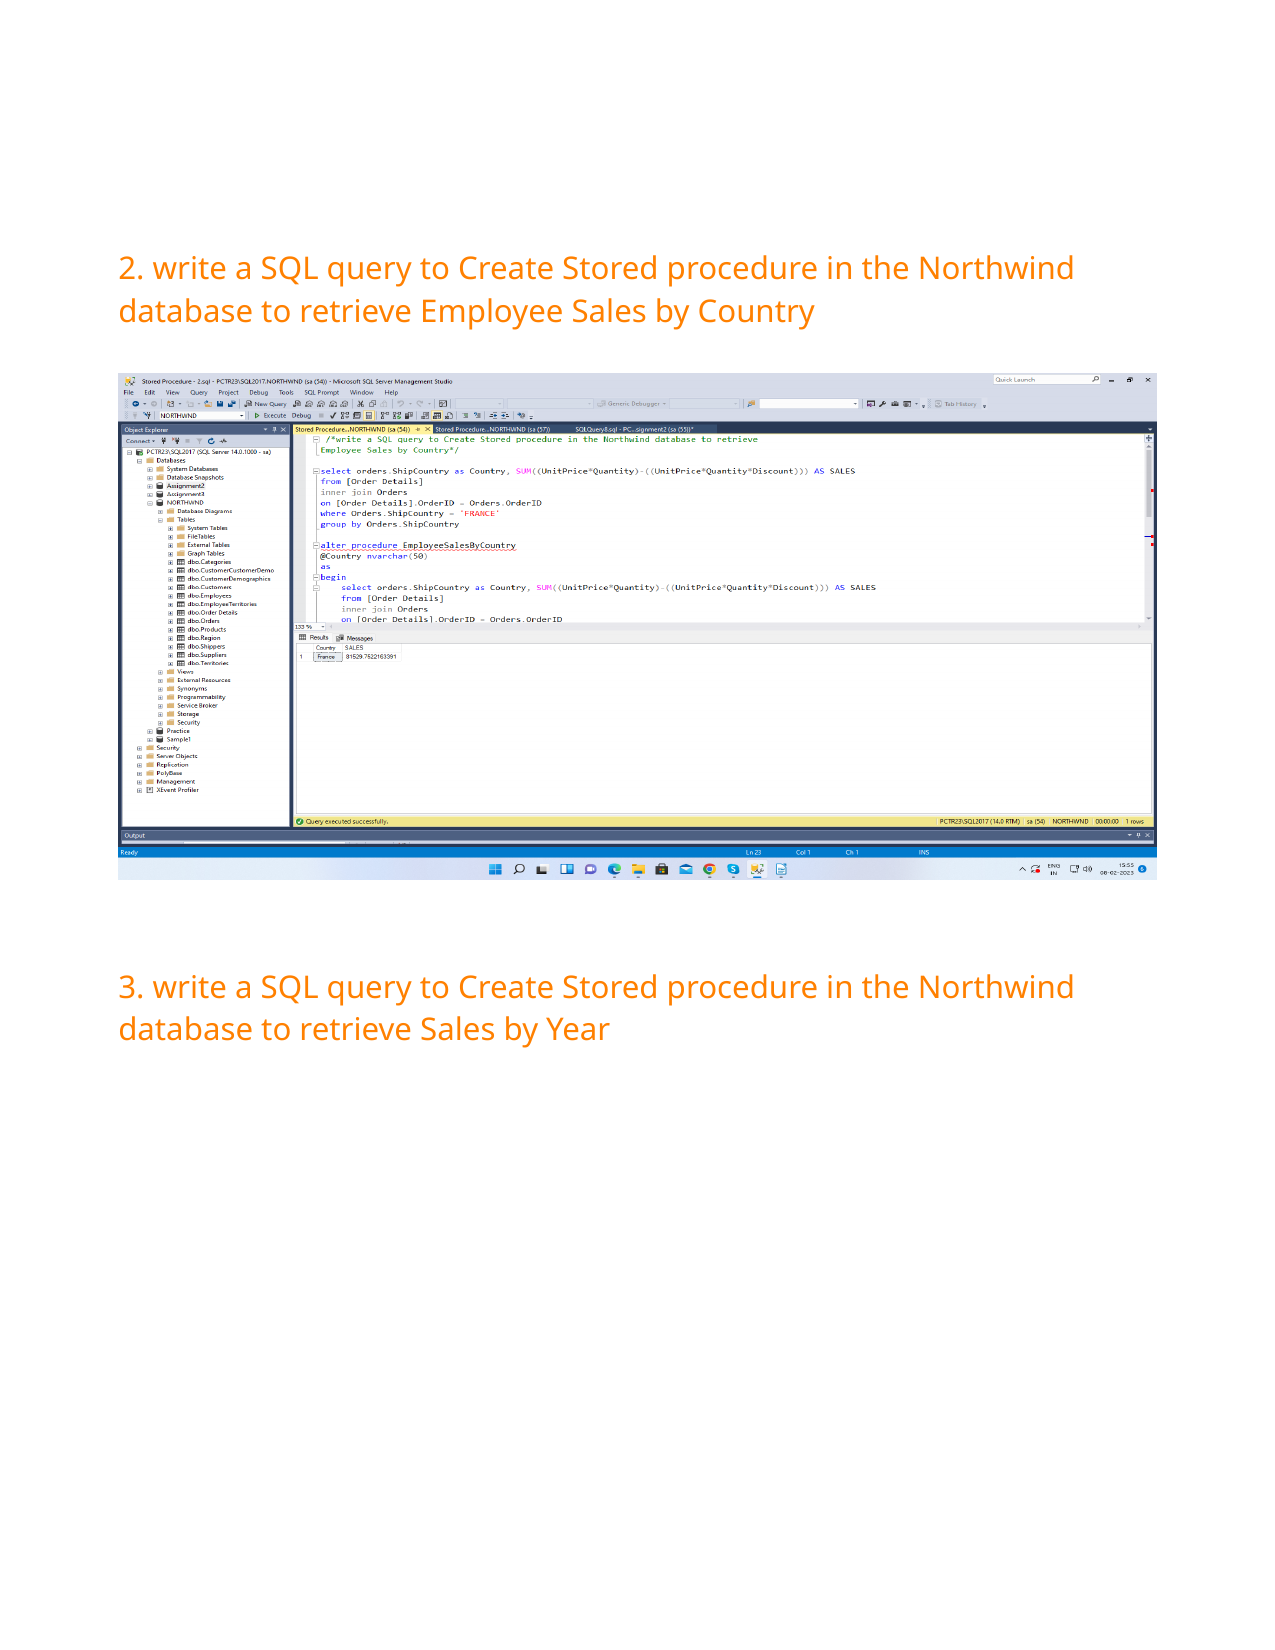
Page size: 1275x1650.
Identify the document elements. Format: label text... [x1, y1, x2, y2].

picture [118, 373, 1157, 880]
text 2. write a SQL query to Create Stored procedure in the Northwind database to retrieve Employee Sales by Country [118, 246, 1157, 331]
text 3. write a SQL query to Create Stored procedure in the Northwind database to retrieve Sales by Year [118, 964, 1157, 1050]
